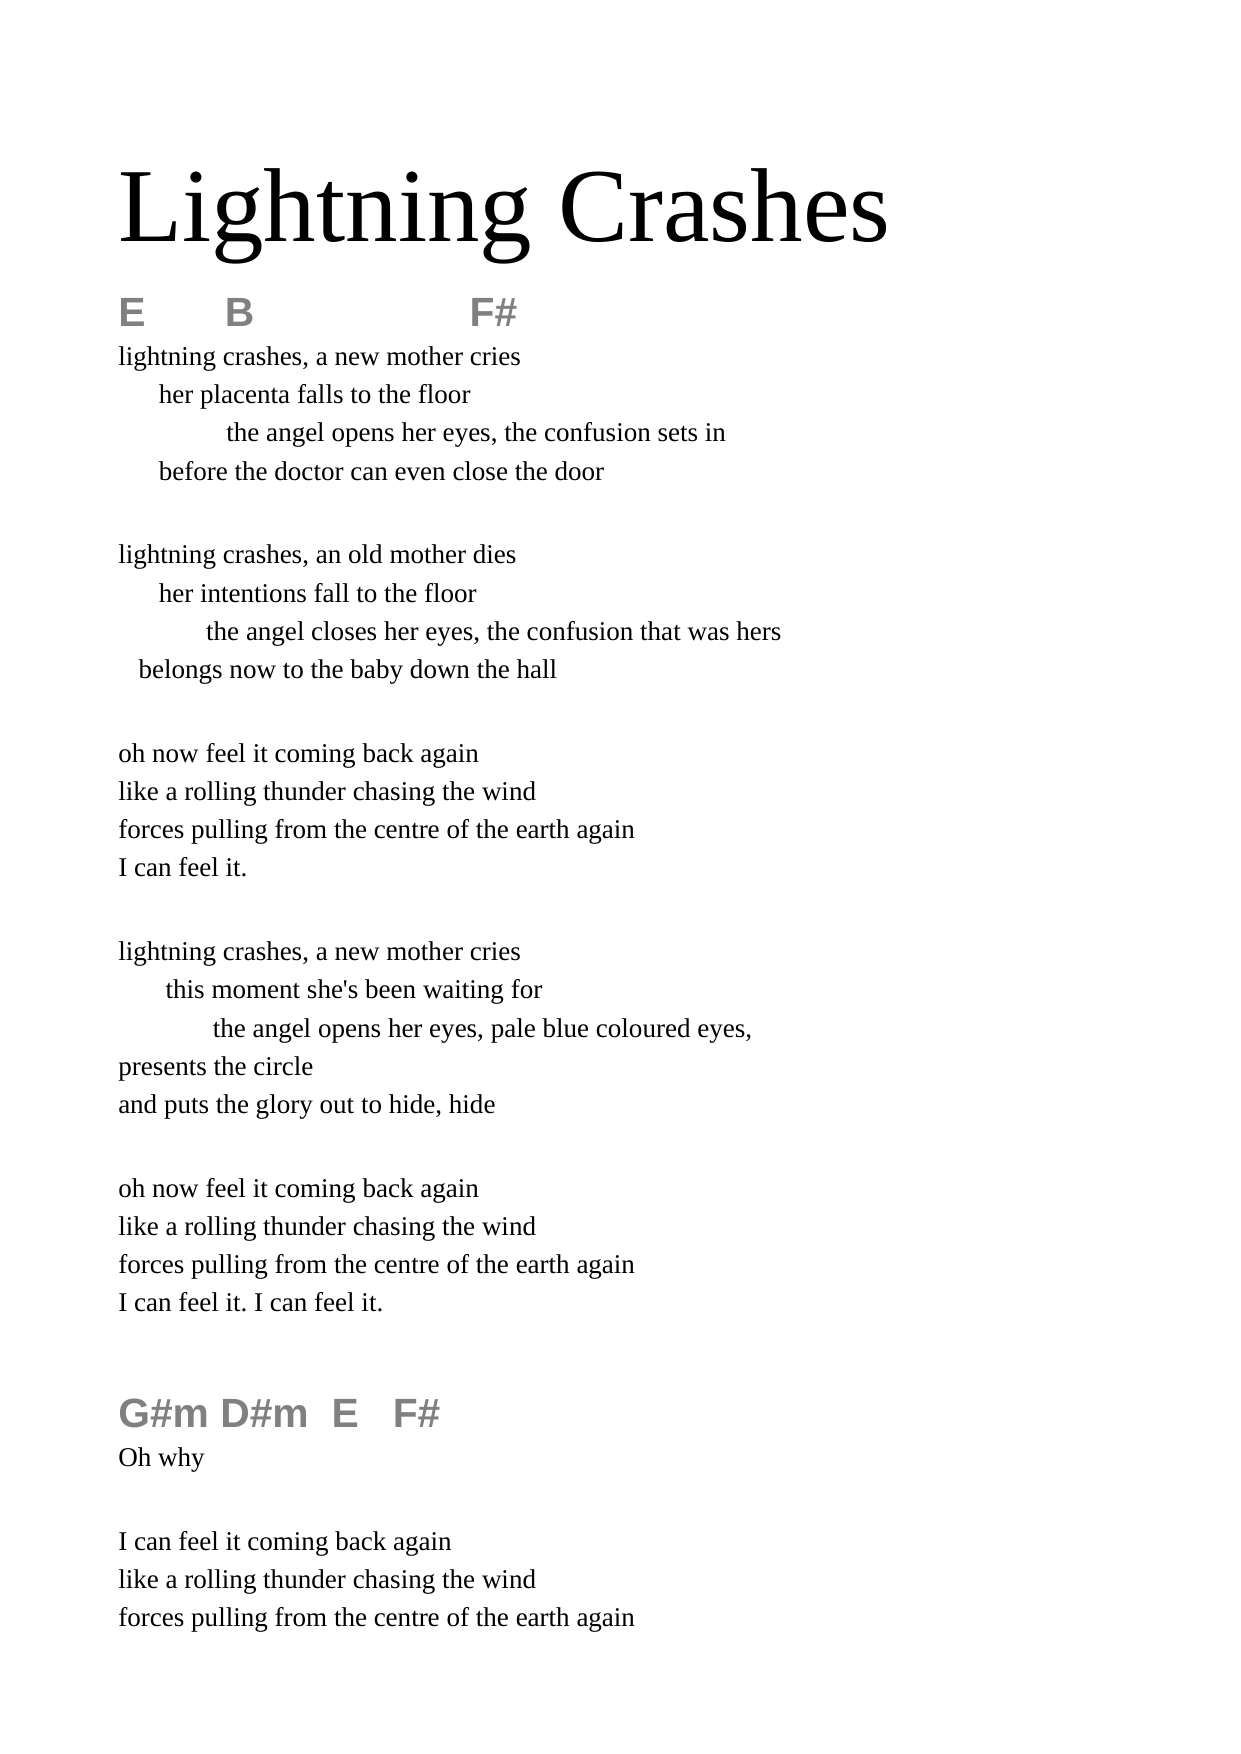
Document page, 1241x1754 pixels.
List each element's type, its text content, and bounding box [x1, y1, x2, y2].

text forces pulling from the centre of the earth again [118, 1255, 1122, 1278]
subtitle G#m D#m E F# [118, 1389, 1122, 1436]
text the angel closes her eyes, the confusion that was hers [118, 622, 1122, 645]
text lightning crashes, an old mother dies [118, 545, 1122, 569]
text the angel opens her eyes, the confusion sets in [118, 423, 1122, 446]
text her intentions fall to the floor [118, 583, 1122, 607]
text I can feel it. [118, 858, 1122, 881]
text like a rolling thunder chasing the wind [118, 1217, 1122, 1240]
subtitle E B F# [118, 288, 1122, 335]
text this moment she's been waiting for [118, 980, 1122, 1004]
text before the doctor can even close the door [118, 461, 1122, 484]
text oh now feel it coming back again [118, 744, 1122, 767]
text I can feel it coming back again [118, 1532, 1122, 1555]
text and puts the glory out to hide, hide [118, 1095, 1122, 1118]
text I can feel it. I can feel it. [118, 1293, 1122, 1316]
text Oh why [118, 1448, 1122, 1471]
subtitle Lightning Crashes [118, 143, 1122, 264]
text lightning crashes, a new mother cries [118, 942, 1122, 966]
text the angel opens her eyes, pale blue coloured eyes, [118, 1018, 1122, 1042]
text like a rolling thunder chasing the wind [118, 1570, 1122, 1593]
text her placenta falls to the floor [118, 385, 1122, 408]
text lightning crashes, a new mother cries [118, 347, 1122, 370]
text like a rolling thunder chasing the wind [118, 782, 1122, 805]
text oh now feel it coming back again [118, 1179, 1122, 1202]
text forces pulling from the centre of the earth again [118, 1608, 1122, 1631]
text belongs now to the baby down the hall [118, 660, 1122, 683]
text forces pulling from the centre of the earth again [118, 820, 1122, 843]
text presents the circle [118, 1057, 1122, 1080]
